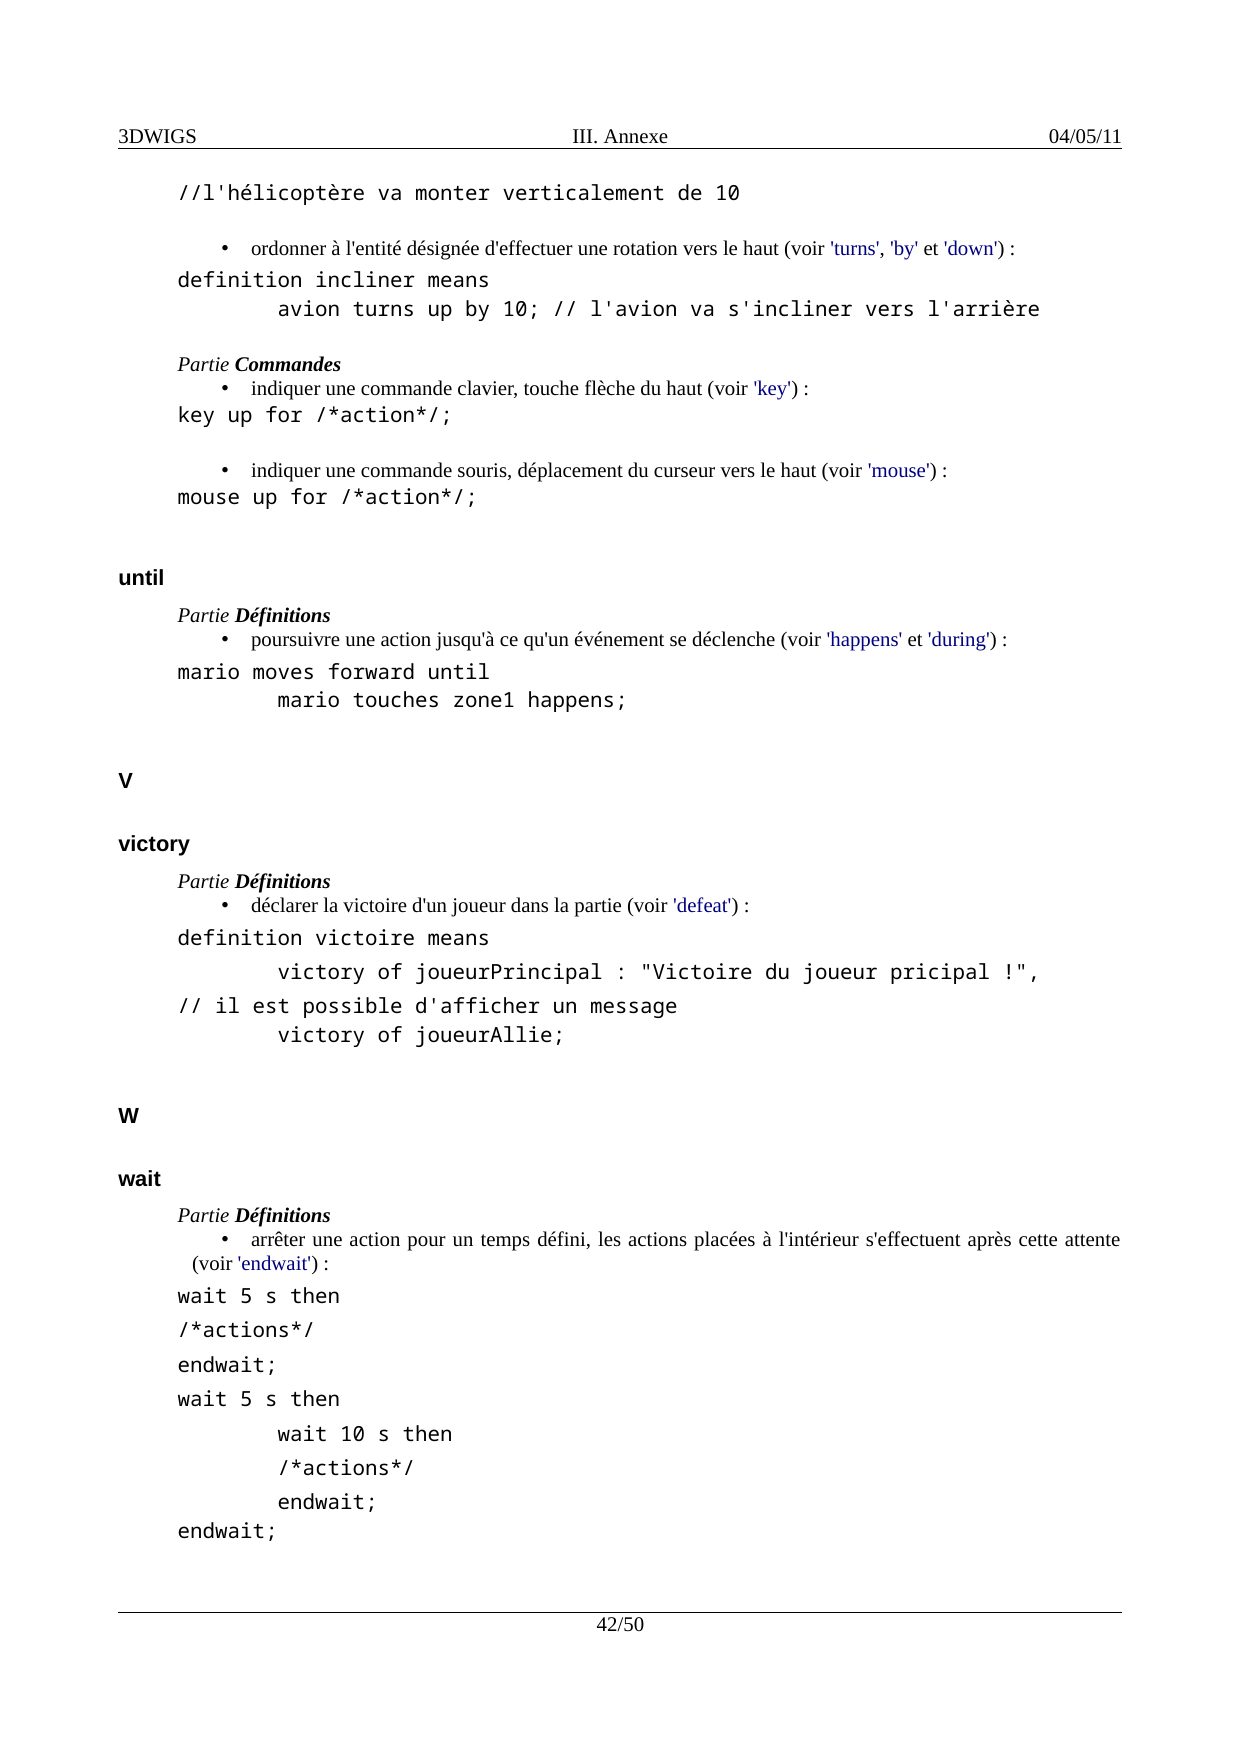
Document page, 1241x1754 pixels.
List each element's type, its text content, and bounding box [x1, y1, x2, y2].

text /*actions*/ [118, 1316, 1122, 1344]
text /*actions*/ [118, 1453, 1122, 1482]
text endwait; [118, 1487, 1122, 1516]
list ordonner à l'entité désignée d'effectuer une rotation vers le haut (voir 'turns', 'by' et 'down') : [162, 236, 1122, 260]
text wait 5 s then [118, 1384, 1122, 1413]
subtitle wait [118, 1165, 1122, 1191]
text mouse up for /*action*/; [118, 482, 1122, 511]
text Partie Définitions [118, 603, 1122, 627]
text wait 5 s then [118, 1281, 1122, 1310]
subtitle victory [118, 831, 1122, 856]
text //l'hélicoptère va monter verticalement de 10 [118, 178, 1122, 206]
text Partie Commandes [118, 352, 1122, 376]
text mario moves forward until [118, 657, 1122, 685]
text avion turns up by 10; // l'avion va s'incliner vers l'arrière [118, 294, 1122, 322]
list indiquer une commande souris, déplacement du curseur vers le haut (voir 'mouse') : [162, 458, 1122, 482]
text key up for /*action*/; [118, 400, 1122, 428]
text mario touches zone1 happens; [118, 685, 1122, 714]
list déclarer la victoire d'un joueur dans la partie (voir 'defeat') : [162, 893, 1122, 917]
list arrêter une action pour un temps défini, les actions placées à l'intérieur s'effectuent après cette attente (voir 'endwait') : [162, 1227, 1122, 1275]
subtitle W [118, 1103, 1122, 1128]
text victory of joueurAllie; [118, 1020, 1122, 1048]
text Partie Définitions [118, 1203, 1122, 1227]
subtitle until [118, 565, 1122, 590]
text endwait; [118, 1516, 1122, 1544]
text endwait; [118, 1350, 1122, 1378]
text victory of joueurPrincipal : "Victoire du joueur pricipal !", [118, 957, 1122, 985]
text // il est possible d'afficher un message [118, 991, 1122, 1020]
text wait 10 s then [118, 1419, 1122, 1447]
list indiquer une commande clavier, touche flèche du haut (voir 'key') : [162, 376, 1122, 400]
text definition incliner means [118, 266, 1122, 294]
list poursuivre une action jusqu'à ce qu'un événement se déclenche (voir 'happens' et 'during') : [162, 627, 1122, 651]
text Partie Définitions [118, 868, 1122, 893]
subtitle V [118, 768, 1122, 793]
text definition victoire means [118, 923, 1122, 951]
